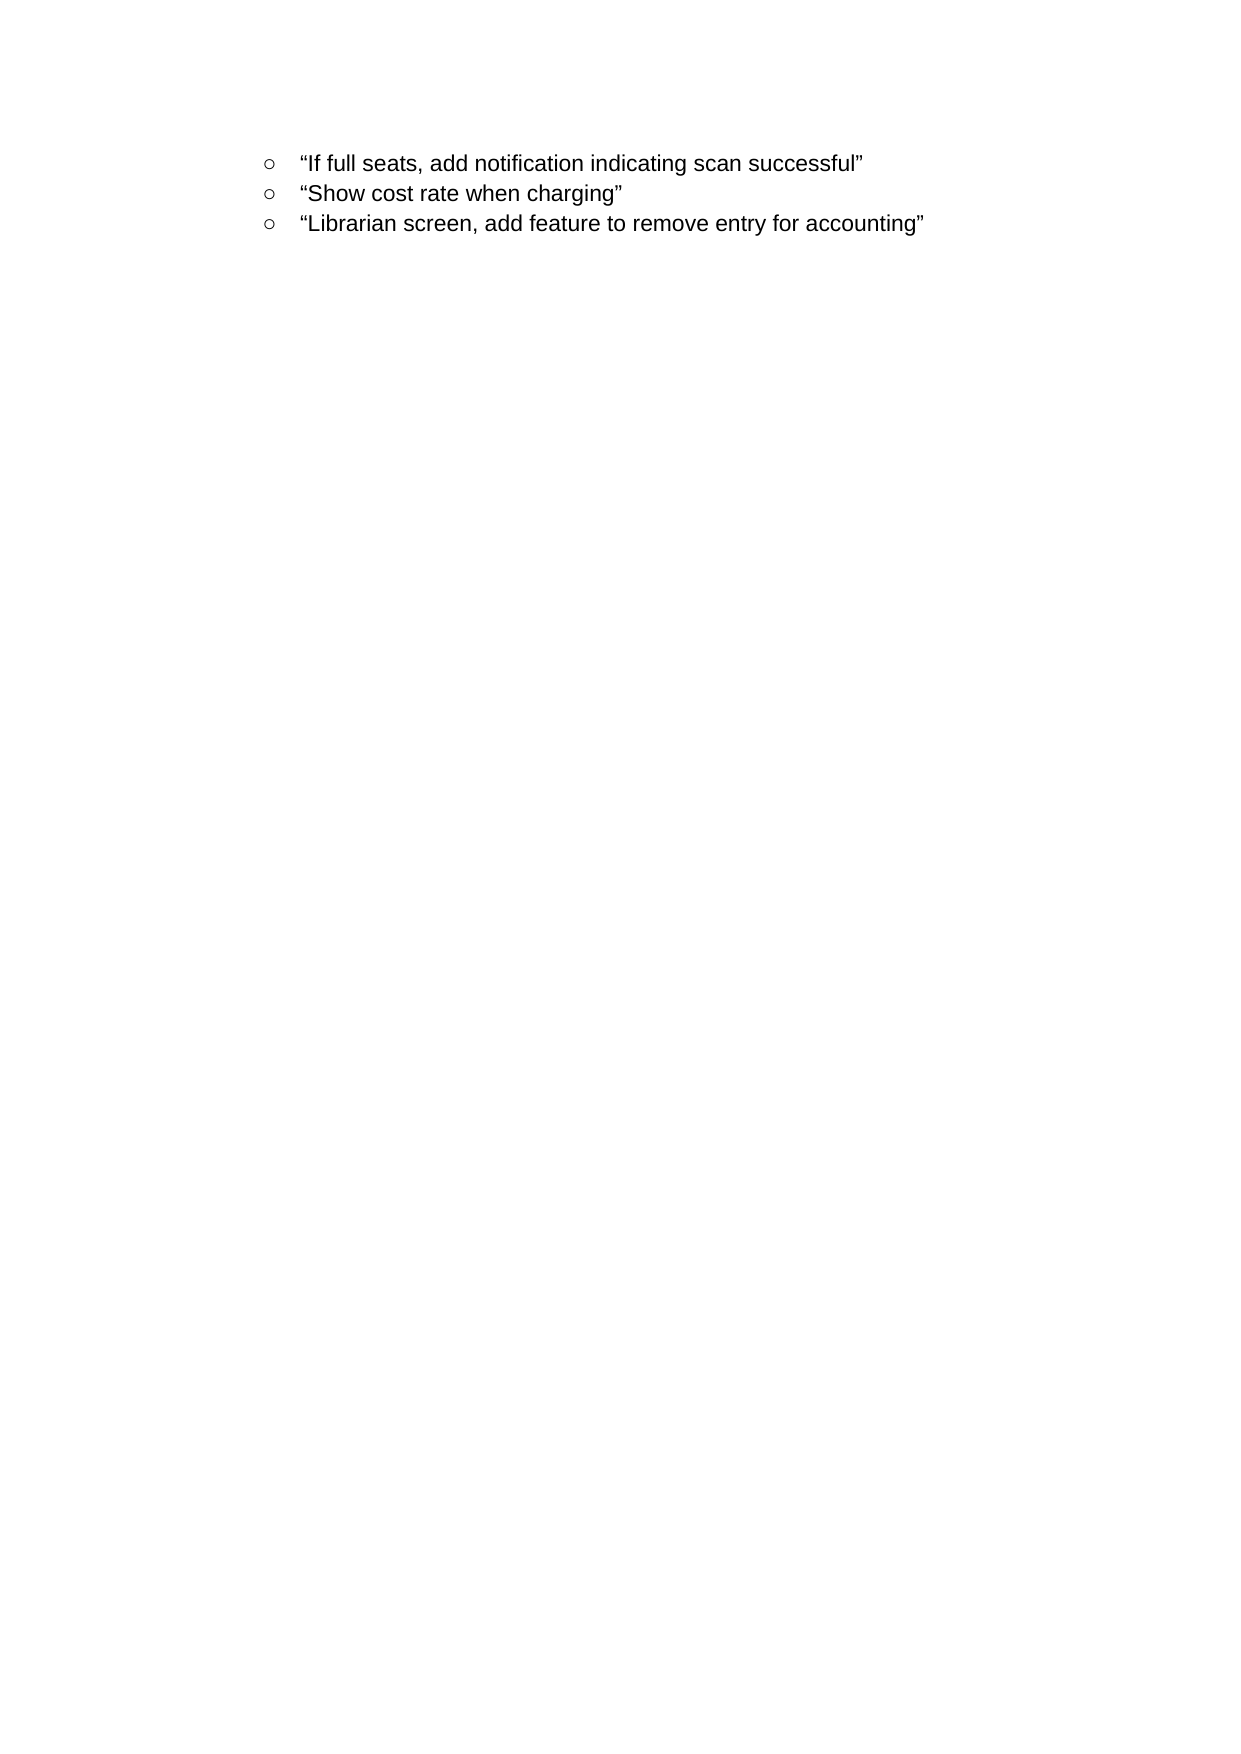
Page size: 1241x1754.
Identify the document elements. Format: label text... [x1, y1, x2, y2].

list “Show cost rate when charging” [262, 180, 1090, 207]
list “Librarian screen, add feature to remove entry for accounting” [262, 210, 1090, 237]
list “If full seats, add notification indicating scan successful” [262, 150, 1090, 176]
